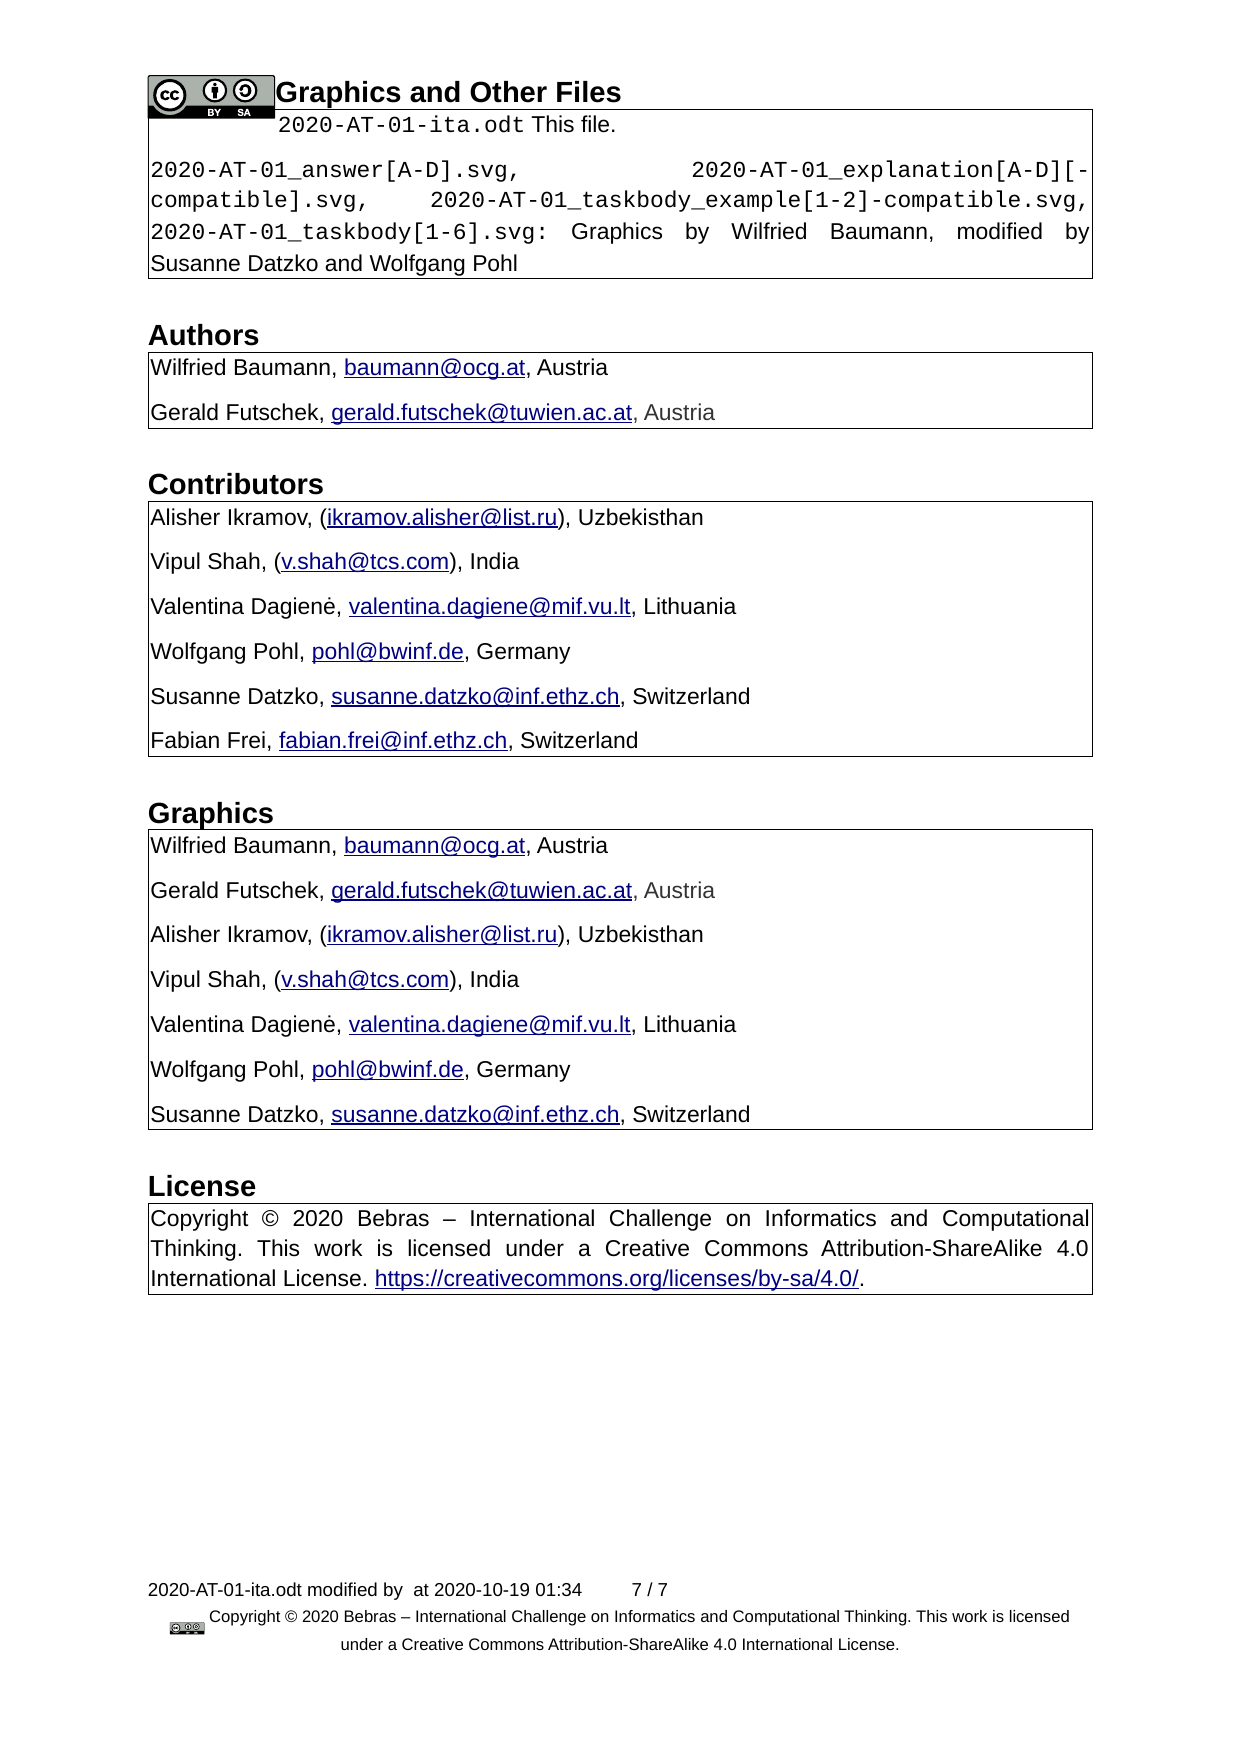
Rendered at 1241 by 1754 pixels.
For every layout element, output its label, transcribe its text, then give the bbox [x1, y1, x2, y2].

text Alisher Ikramov, (ikramov.alisher@list.ru), Uzbekisthan [149, 919, 1092, 948]
subtitle License [148, 1169, 1093, 1202]
text Vipul Shah, (v.shah@tcs.com), India [149, 964, 1092, 993]
subtitle Graphics and Other Files [275, 75, 1093, 108]
text Valentina Dagienė, valentina.dagiene@mif.vu.lt, Lithuania [149, 1008, 1092, 1037]
text Gerald Futschek, gerald.futschek@tuwien.ac.at, Austria [149, 874, 1092, 903]
text Wolfgang Pohl, pohl@bwinf.de, Germany [149, 635, 1092, 664]
subtitle Graphics [148, 796, 1093, 829]
text Susanne Datzko, susanne.datzko@inf.ethz.ch, Switzerland [149, 1098, 1092, 1129]
subtitle Authors [148, 318, 1093, 352]
text 2020-AT-01_answer[A-D].svg, 2020-AT-01_explanation[A-D][-compatible].svg, 2020-AT-01_taskbody_example[1-2]-compatible.svg, 2020-AT-01_taskbody[1-6].svg: Graphics by Wilfried Baumann, modified by Susanne Datzko and Wolfgang Pohl [149, 156, 1092, 278]
subtitle Contributors [148, 467, 1093, 501]
text Fabian Frei, fabian.frei@inf.ethz.ch, Switzerland [149, 725, 1092, 756]
text Wolfgang Pohl, pohl@bwinf.de, Germany [149, 1053, 1092, 1082]
text Vipul Shah, (v.shah@tcs.com), India [149, 546, 1092, 575]
text Copyright © 2020 Bebras – International Challenge on Informatics and Computational Thinking. This work is licensed under a Creative Commons Attribution-ShareAlike 4.0 International License. https://creativecommons.org/licenses/by-sa/4.0/. [149, 1204, 1092, 1294]
text Wilfried Baumann, baumann@ocg.at, Austria [149, 353, 1092, 381]
text Valentina Dagienė, valentina.dagiene@mif.vu.lt, Lithuania [149, 591, 1092, 619]
text Alisher Ikramov, (ikramov.alisher@list.ru), Uzbekisthan [149, 502, 1092, 530]
text Susanne Datzko, susanne.datzko@inf.ethz.ch, Switzerland [149, 680, 1092, 709]
text Gerald Futschek, gerald.futschek@tuwien.ac.at, Austria [149, 397, 1092, 428]
text Wilfried Baumann, baumann@ocg.at, Austria [149, 830, 1092, 858]
text 2020-AT-01-ita.odt This file. [149, 110, 1092, 139]
